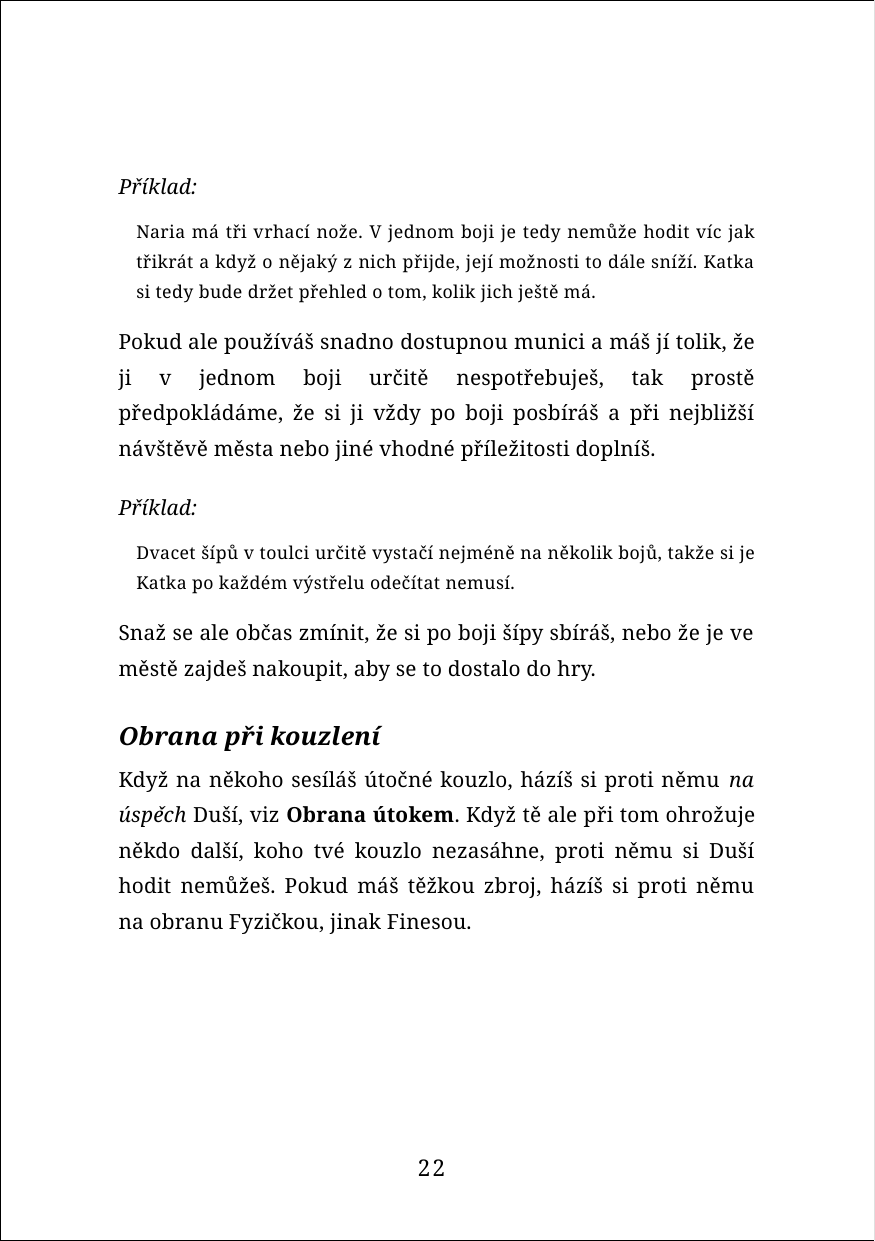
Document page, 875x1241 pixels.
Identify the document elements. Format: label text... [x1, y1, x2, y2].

text Pokud ale používáš snadno dostupnou munici a máš jí tolik, že ji v jednom boji určitě nespotřebuješ, tak prostě předpokládáme, že si ji vždy po boji posbíráš a při nejbližší návštěvě města nebo jiné vhodné příležitosti doplníš. [118, 327, 756, 462]
text Naria má tři vrhací nože. V jednom boji je tedy nemůže hodit víc jak třikrát a když o nějaký z nich přijde, její možnosti to dále sníží. Katka si tedy bude držet přehled o tom, kolik jich ještě má. [136, 219, 756, 304]
text Snaž se ale občas zmínit, že si po boji šípy sbíráš, nebo že je ve městě zajdeš nakoupit, aby se to dostalo do hry. [118, 618, 756, 682]
text Příklad: [118, 172, 756, 200]
text Když na někoho sesíláš útočné kouzlo, házíš si proti němu na úspěch Duší, viz Obrana útokem. Když tě ale při tom ohrožuje někdo další, koho tvé kouzlo nezasáhne, proti němu si Duší hodit nemůžeš. Pokud máš těžkou zbroj, házíš si proti němu na obranu Fyzičkou, jinak Finesou. [118, 765, 756, 935]
text Příklad: [118, 493, 756, 522]
subtitle Obrana při kouzlení [118, 719, 756, 753]
text Dvacet šípů v toulci určitě vystačí nejméně na několik bojů, takže si je Katka po každém výstřelu odečítat nemusí. [136, 540, 756, 595]
